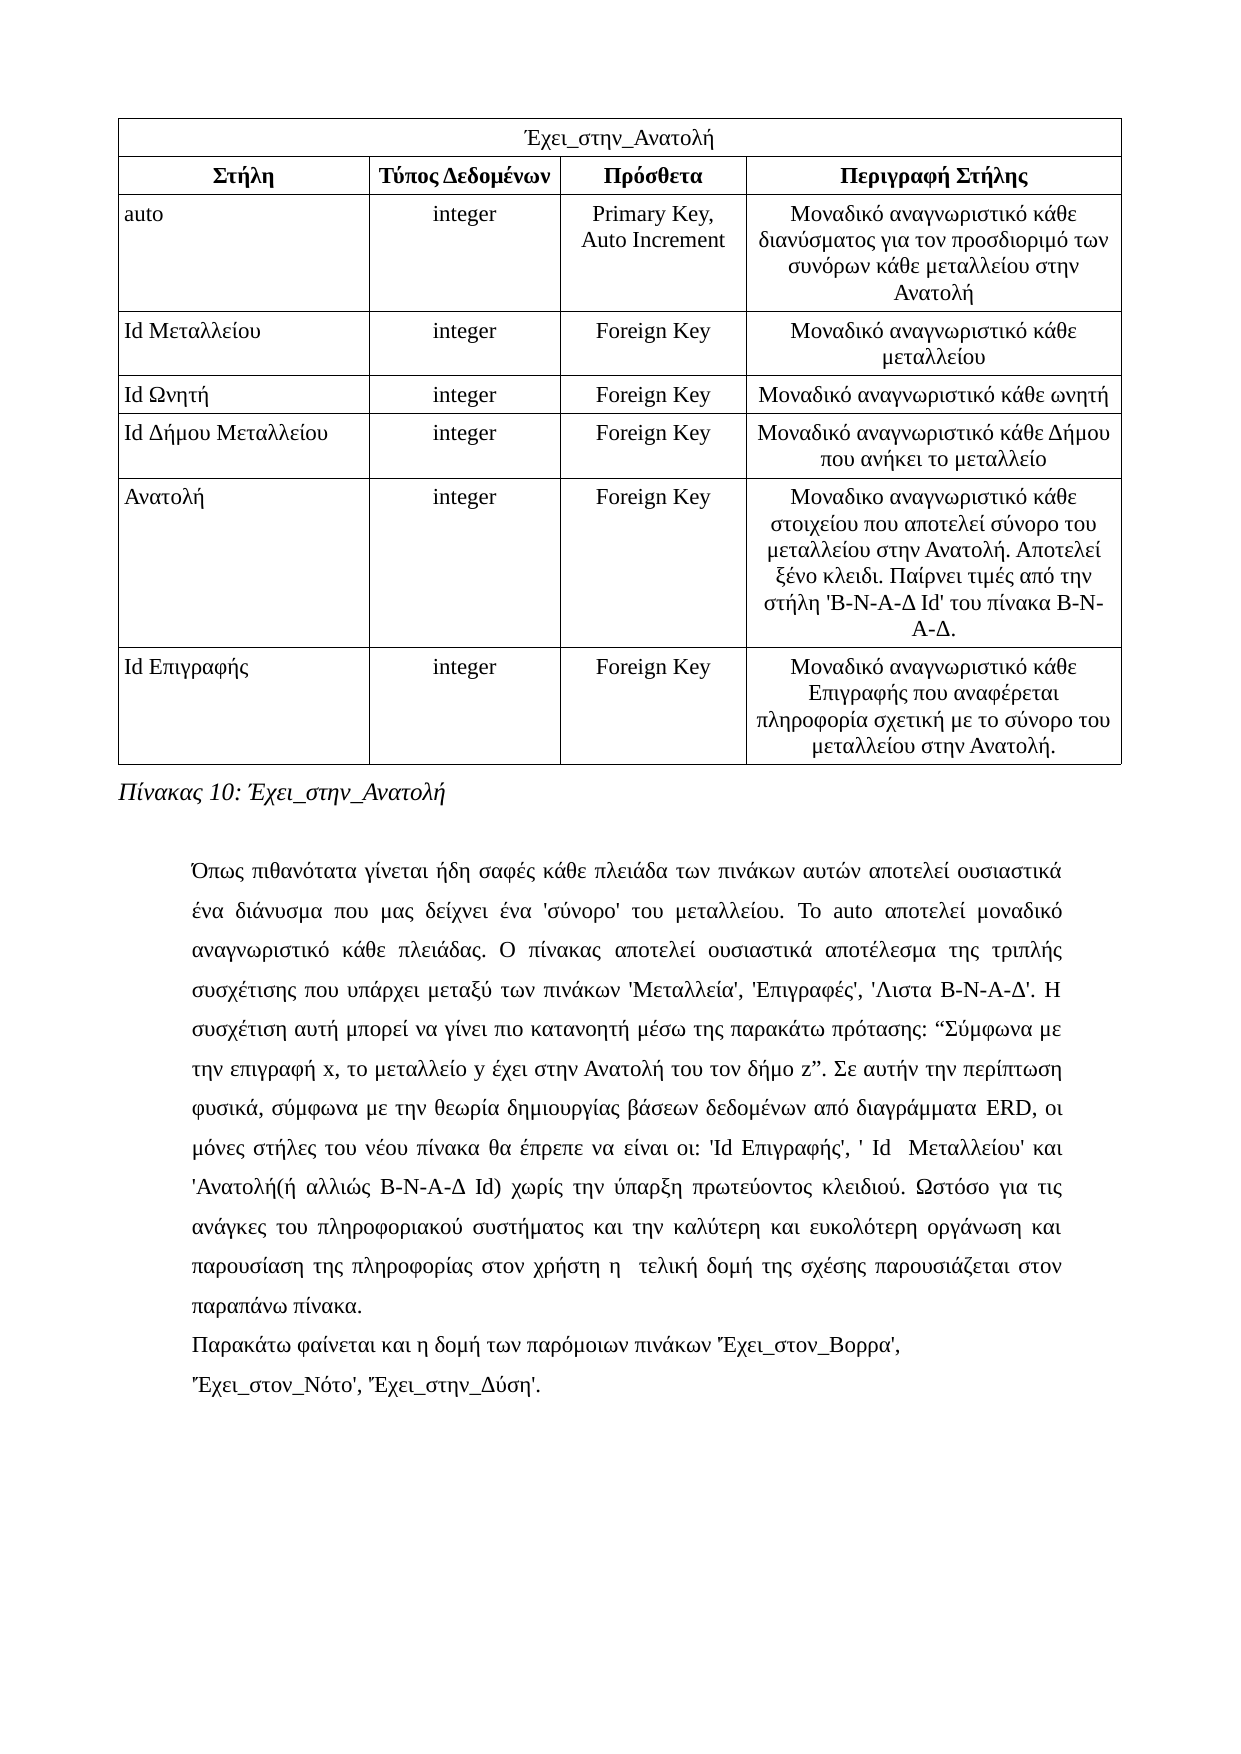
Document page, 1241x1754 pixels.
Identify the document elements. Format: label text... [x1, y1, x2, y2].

table_cell Μοναδικό αναγνωριστικό κάθε μεταλλείου [747, 312, 1121, 375]
table_cell integer [370, 312, 560, 375]
table_cell integer [370, 479, 560, 647]
table_cell Στήλη [119, 157, 369, 194]
table_cell Id Ωνητή [119, 376, 369, 413]
table_cell Id Μεταλλείου [119, 312, 369, 375]
table_cell Id Επιγραφής [119, 648, 369, 764]
table_cell integer [370, 648, 560, 764]
table_cell integer [370, 195, 560, 311]
table_cell Ανατολή [119, 479, 369, 647]
table_cell Foreign Key [561, 312, 746, 375]
table_header Έχει_στην_Ανατολή [119, 119, 1121, 156]
table_cell Primary Key, Auto Increment [561, 195, 746, 311]
table_cell integer [370, 414, 560, 477]
table_cell Μοναδικό αναγνωριστικό κάθε Επιγραφής που αναφέρεται πληροφορία σχετική με το σύνορο του μεταλλείου στην Ανατολή. [747, 648, 1121, 764]
table_cell Μοναδικό αναγνωριστικό κάθε ωνητή [747, 376, 1121, 413]
text Παρακάτω φαίνεται και η δομή των παρόμοιων πινάκων 'Έχει_στον_Βορρα', 'Έχει_στον_Νότο', 'Έχει_στην_Δύση'. [192, 1331, 1063, 1397]
table_cell Foreign Key [561, 376, 746, 413]
table_cell integer [370, 376, 560, 413]
text Όπως πιθανότατα γίνεται ήδη σαφές κάθε πλειάδα των πινάκων αυτών αποτελεί ουσιαστικά ένα διάνυσμα που μας δείχνει ένα 'σύνορο' του μεταλλείου. To auto αποτελεί μοναδικό αναγνωριστικό κάθε πλειάδας. Ο πίνακας αποτελεί ουσιαστικά αποτέλεσμα της τριπλής συσχέτισης που υπάρχει μεταξύ των πινάκων 'Μεταλλεία', 'Επιγραφές', 'Λιστα Β-Ν-Α-Δ'. Η συσχέτιση αυτή μπορεί να γίνει πιο κατανοητή μέσω της παρακάτω πρότασης: “Σύμφωνα με την επιγραφή x, το μεταλλείο y έχει στην Ανατολή του τον δήμο z”. Σε αυτήν την περίπτωση φυσικά, σύμφωνα με την θεωρία δημιουργίας βάσεων δεδομένων από διαγράμματα ERD, οι μόνες στήλες του νέου πίνακα θα έπρεπε να είναι οι: 'Id Επιγραφής', ' Id Μεταλλείου' και 'Ανατολή(ή αλλιώς Β-Ν-Α-Δ Id) χωρίς την ύπαρξη πρωτεύοντος κλειδιού. Ωστόσο για τις ανάγκες του πληροφοριακού συστήματος και την καλύτερη και ευκολότερη οργάνωση και παρουσίαση της πληροφορίας στον χρήστη η τελική δομή της σχέσης παρουσιάζεται στον παραπάνω πίνακα. [192, 857, 1063, 1318]
table_cell auto [119, 195, 369, 311]
table_cell Μοναδικο αναγνωριστικό κάθε στοιχείου που αποτελεί σύνορο του μεταλλείου στην Ανατολή. Αποτελεί ξένο κλειδι. Παίρνει τιμές από την στήλη 'Β-Ν-Α-Δ Id' του πίνακα Β-Ν-Α-Δ. [747, 479, 1121, 647]
table_cell Τύπος Δεδομένων [370, 157, 560, 194]
table_cell Foreign Key [561, 414, 746, 477]
table_cell Μοναδικό αναγνωριστικό κάθε διανύσματος για τον προσδιοριμό των συνόρων κάθε μεταλλείου στην Ανατολή [747, 195, 1121, 311]
table_cell Foreign Key [561, 479, 746, 647]
table_cell Πρόσθετα [561, 157, 746, 194]
table_cell Μοναδικό αναγνωριστικό κάθε Δήμου που ανήκει το μεταλλείο [747, 414, 1121, 477]
table_cell Περιγραφή Στήλης [747, 157, 1121, 194]
text Πίνακας 10: Έχει_στην_Ανατολή [118, 777, 1122, 805]
table_cell Id Δήμου Μεταλλείου [119, 414, 369, 477]
table_cell Foreign Key [561, 648, 746, 764]
